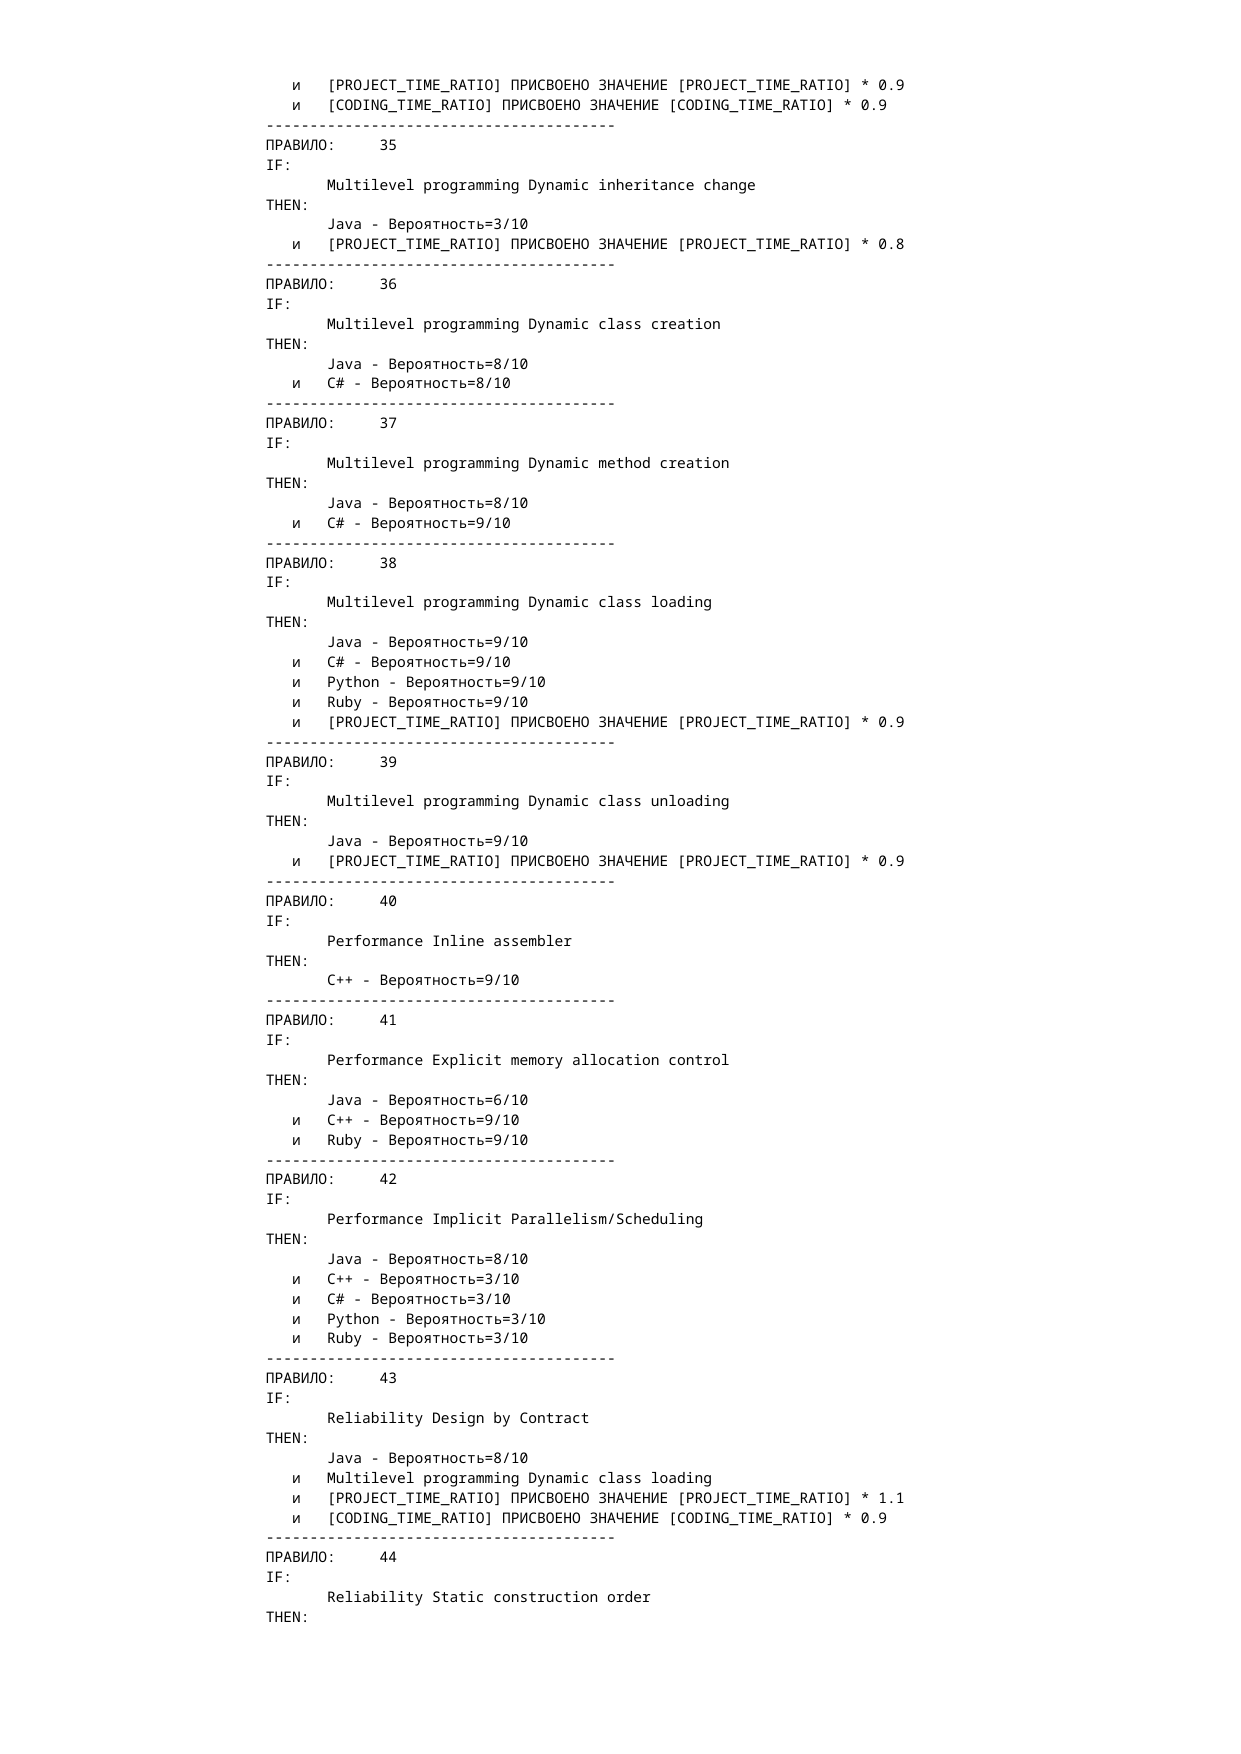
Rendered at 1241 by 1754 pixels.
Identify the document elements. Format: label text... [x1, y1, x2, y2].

text ---------------------------------------- [266, 1348, 1152, 1368]
text и [PROJECT_TIME_RATIO] ПРИСВОЕНО ЗНАЧЕНИЕ [PROJECT_TIME_RATIO] * 0.9 [266, 712, 1152, 731]
text ПРАВИЛО: 41 [266, 1010, 1152, 1030]
text ---------------------------------------- [266, 532, 1152, 552]
text ---------------------------------------- [266, 254, 1152, 274]
text Java - Вероятность=6/10 [266, 1089, 1152, 1109]
text и Python - Вероятность=9/10 [266, 672, 1152, 692]
text ---------------------------------------- [266, 990, 1152, 1010]
text IF: [266, 154, 1152, 174]
text Java - Вероятность=9/10 [266, 632, 1152, 652]
text ПРАВИЛО: 44 [266, 1547, 1152, 1567]
text Performance Inline assembler [266, 930, 1152, 950]
text и C# - Вероятность=8/10 [266, 373, 1152, 393]
text Performance Implicit Parallelism/Scheduling [266, 1209, 1152, 1229]
text THEN: [266, 1229, 1152, 1249]
text и [CODING_TIME_RATIO] ПРИСВОЕНО ЗНАЧЕНИЕ [CODING_TIME_RATIO] * 0.9 [266, 1507, 1152, 1527]
text Reliability Design by Contract [266, 1408, 1152, 1428]
text Multilevel programming Dynamic method creation [266, 453, 1152, 473]
text ---------------------------------------- [266, 393, 1152, 413]
text ПРАВИЛО: 38 [266, 552, 1152, 572]
text Java - Вероятность=8/10 [266, 493, 1152, 513]
text Java - Вероятность=9/10 [266, 831, 1152, 851]
text и [CODING_TIME_RATIO] ПРИСВОЕНО ЗНАЧЕНИЕ [CODING_TIME_RATIO] * 0.9 [266, 95, 1152, 115]
text THEN: [266, 194, 1152, 214]
text и Ruby - Вероятность=3/10 [266, 1328, 1152, 1348]
text IF: [266, 1189, 1152, 1209]
text и Python - Вероятность=3/10 [266, 1308, 1152, 1328]
text и [PROJECT_TIME_RATIO] ПРИСВОЕНО ЗНАЧЕНИЕ [PROJECT_TIME_RATIO] * 1.1 [266, 1487, 1152, 1507]
text Multilevel programming Dynamic class creation [266, 314, 1152, 333]
text THEN: [266, 1070, 1152, 1089]
text и C# - Вероятность=9/10 [266, 513, 1152, 532]
text Multilevel programming Dynamic class unloading [266, 791, 1152, 811]
text THEN: [266, 811, 1152, 831]
text и Multilevel programming Dynamic class loading [266, 1468, 1152, 1487]
text ПРАВИЛО: 40 [266, 891, 1152, 911]
text и [PROJECT_TIME_RATIO] ПРИСВОЕНО ЗНАЧЕНИЕ [PROJECT_TIME_RATIO] * 0.9 [266, 75, 1152, 95]
text Multilevel programming Dynamic inheritance change [266, 174, 1152, 194]
text ПРАВИЛО: 43 [266, 1368, 1152, 1388]
text и C# - Вероятность=3/10 [266, 1288, 1152, 1308]
text ПРАВИЛО: 37 [266, 413, 1152, 433]
text THEN: [266, 473, 1152, 493]
text C++ - Вероятность=9/10 [266, 970, 1152, 990]
text ---------------------------------------- [266, 1149, 1152, 1169]
text Java - Вероятность=8/10 [266, 353, 1152, 373]
text THEN: [266, 950, 1152, 970]
text IF: [266, 1567, 1152, 1587]
text и Ruby - Вероятность=9/10 [266, 1129, 1152, 1149]
text ПРАВИЛО: 42 [266, 1169, 1152, 1189]
text ---------------------------------------- [266, 871, 1152, 891]
text IF: [266, 433, 1152, 453]
text и [PROJECT_TIME_RATIO] ПРИСВОЕНО ЗНАЧЕНИЕ [PROJECT_TIME_RATIO] * 0.8 [266, 234, 1152, 254]
text Reliability Static construction order [266, 1587, 1152, 1607]
text Java - Вероятность=3/10 [266, 214, 1152, 234]
text и C++ - Вероятность=9/10 [266, 1109, 1152, 1129]
text IF: [266, 572, 1152, 592]
text Java - Вероятность=8/10 [266, 1249, 1152, 1269]
text и C++ - Вероятность=3/10 [266, 1269, 1152, 1288]
text Multilevel programming Dynamic class loading [266, 592, 1152, 612]
text ---------------------------------------- [266, 731, 1152, 751]
text IF: [266, 1030, 1152, 1050]
text ПРАВИЛО: 39 [266, 751, 1152, 771]
text THEN: [266, 1607, 1152, 1627]
text THEN: [266, 333, 1152, 353]
text Java - Вероятность=8/10 [266, 1448, 1152, 1468]
text ПРАВИЛО: 35 [266, 134, 1152, 154]
text THEN: [266, 1428, 1152, 1448]
text IF: [266, 1388, 1152, 1408]
text ---------------------------------------- [266, 115, 1152, 134]
text ПРАВИЛО: 36 [266, 274, 1152, 294]
text IF: [266, 771, 1152, 791]
text и [PROJECT_TIME_RATIO] ПРИСВОЕНО ЗНАЧЕНИЕ [PROJECT_TIME_RATIO] * 0.9 [266, 851, 1152, 871]
text и C# - Вероятность=9/10 [266, 652, 1152, 672]
text IF: [266, 911, 1152, 930]
text ---------------------------------------- [266, 1527, 1152, 1547]
text THEN: [266, 612, 1152, 632]
text IF: [266, 294, 1152, 314]
text и Ruby - Вероятность=9/10 [266, 692, 1152, 712]
text Performance Explicit memory allocation control [266, 1050, 1152, 1070]
